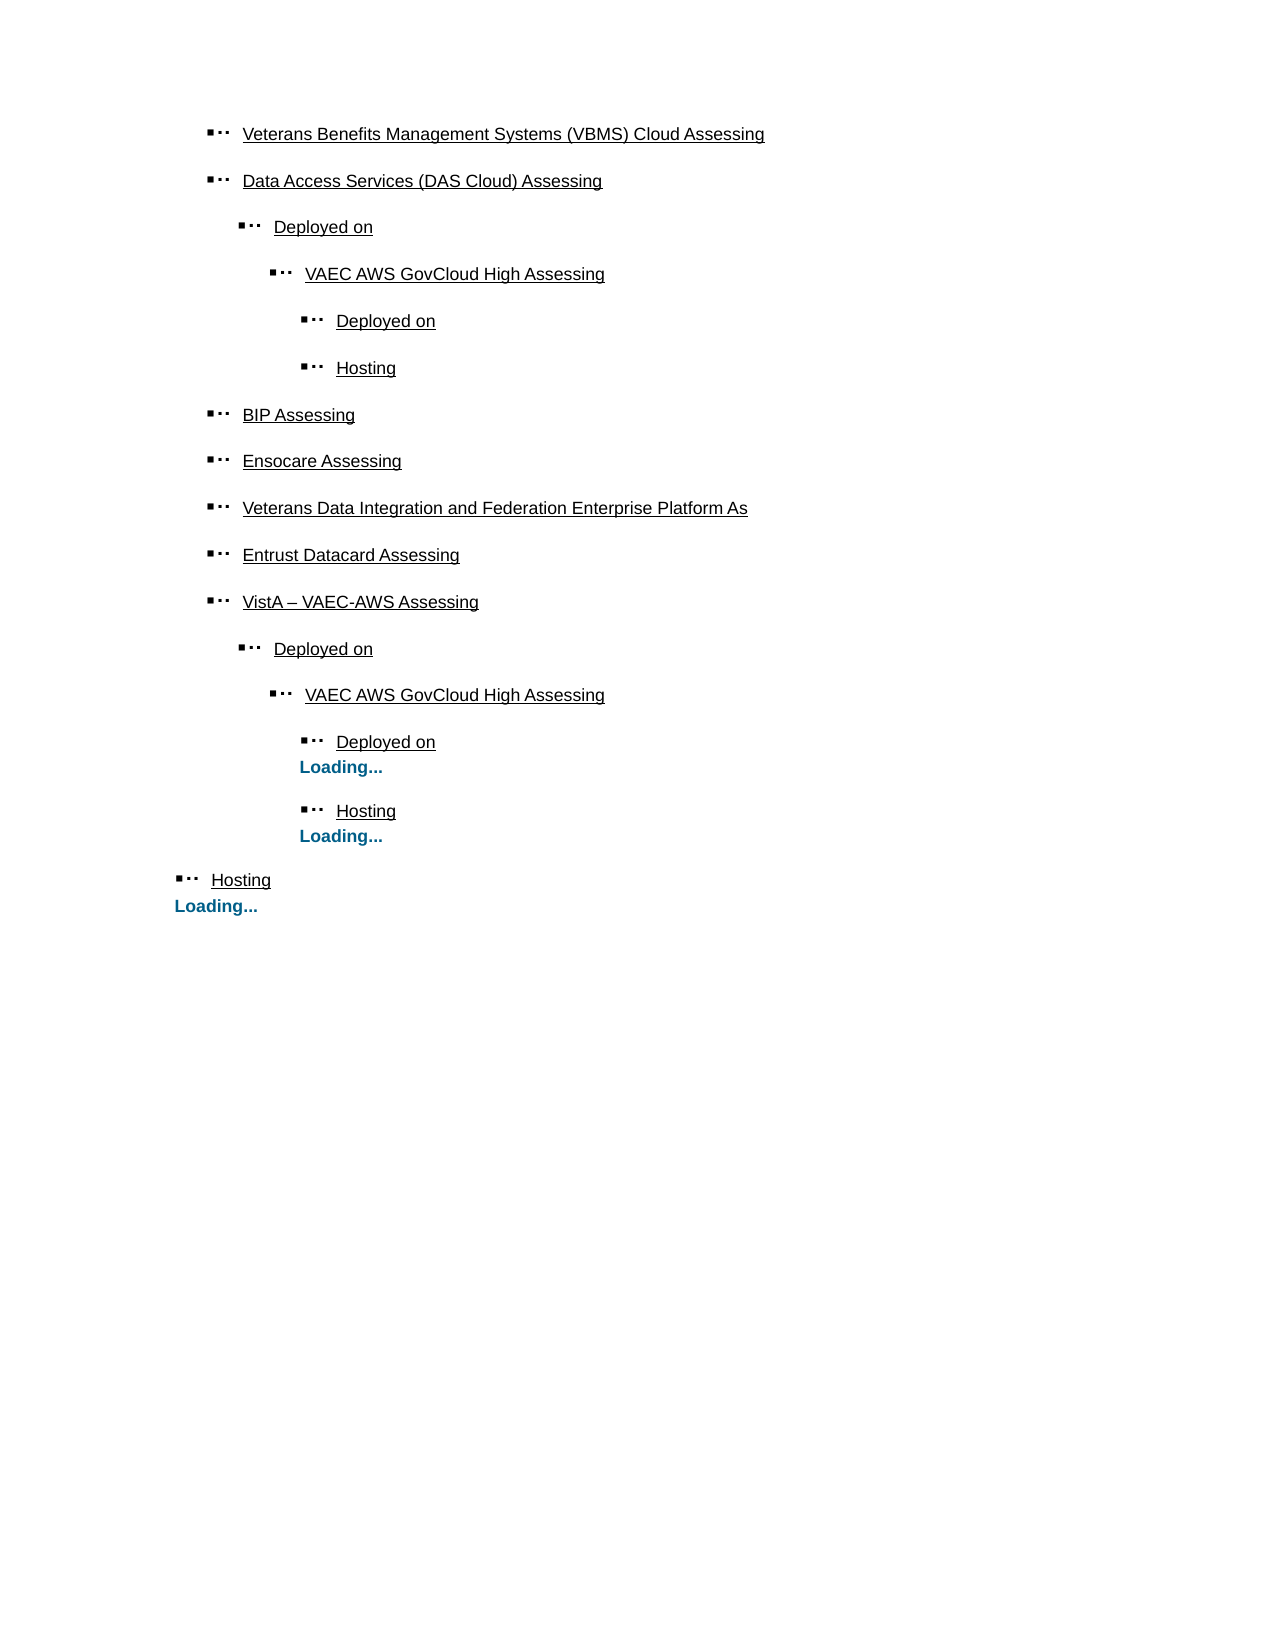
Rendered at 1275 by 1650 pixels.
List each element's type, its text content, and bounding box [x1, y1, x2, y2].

text § Veterans Benefits Management Systems (VBMS) Cloud Assessing [206, 118, 1186, 146]
text § Deployed on [237, 212, 1186, 240]
text § Deployed on [237, 633, 1186, 661]
text § VAEC AWS GovCloud High Assessing [268, 258, 1186, 286]
text § VistA – VAEC-AWS Assessing [206, 586, 1186, 614]
text § Ensocare Assessing [206, 446, 1186, 473]
text § Veterans Data Integration and Federation Enterprise Platform As [206, 492, 1186, 520]
text § Deployed on [299, 305, 1186, 333]
text § BIP Assessing [206, 399, 1186, 427]
text § Hosting [299, 352, 1186, 380]
text § Deployed on Loading... [299, 726, 1186, 778]
text § Hosting Loading... [299, 795, 1186, 847]
text § Hosting Loading... [174, 864, 1186, 916]
text § Data Access Services (DAS Cloud) Assessing [206, 165, 1186, 193]
text § VAEC AWS GovCloud High Assessing [268, 679, 1186, 707]
text § Entrust Datacard Assessing [206, 539, 1186, 567]
